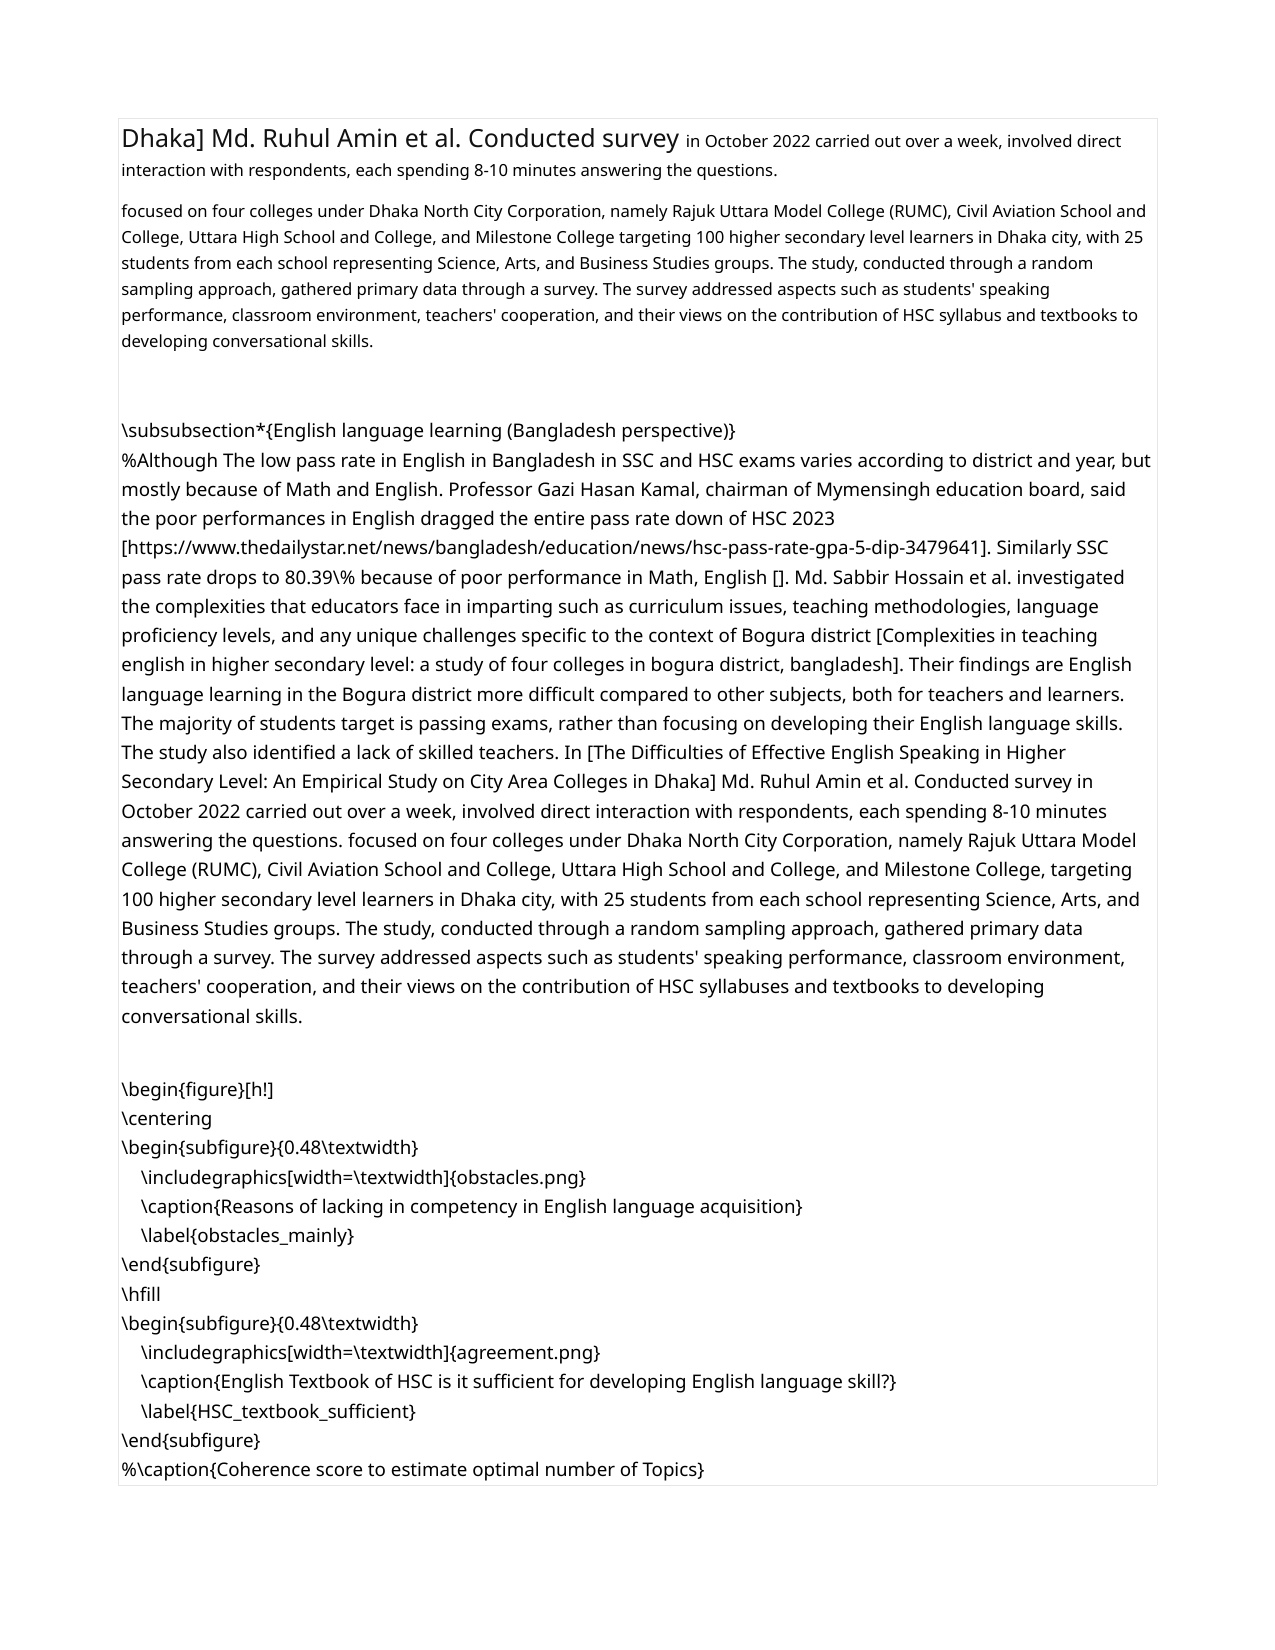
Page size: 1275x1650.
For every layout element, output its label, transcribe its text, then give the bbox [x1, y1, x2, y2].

text focused on four colleges under Dhaka North City Corporation, namely Rajuk Uttara Model College (RUMC), Civil Aviation School and College, Uttara High School and College, and Milestone College targeting 100 higher secondary level learners in Dhaka city, with 25 students from each school representing Science, Arts, and Business Studies groups. The study, conducted through a random sampling approach, gathered primary data through a survey. The survey addressed aspects such as students' speaking performance, classroom environment, teachers' cooperation, and their views on the contribution of HSC syllabus and textbooks to developing conversational skills. [119, 196, 1157, 352]
text \begin{figure}[h!] \centering \begin{subfigure}{0.48\textwidth} \includegraphics[width=\textwidth]{obstacles.png} \caption{Reasons of lacking in competency in English language acquisition} \label{obstacles_mainly} \end{subfigure} \hfill \begin{subfigure}{0.48\textwidth} \includegraphics[width=\textwidth]{agreement.png} \caption{English Textbook of HSC is it sufficient for developing English language skill?} \label{HSC_textbook_sufficient} \end{subfigure} %\caption{Coherence score to estimate optimal number of Topics} [119, 1044, 1157, 1485]
text Dhaka] Md. Ruhul Amin et al. Conducted survey in October 2022 carried out over a week, involved direct interaction with respondents, each spending 8-10 minutes answering the questions. [119, 119, 1157, 181]
text \subsubsection*{English language learning (Bangladesh perspective)} %Although The low pass rate in English in Bangladesh in SSC and HSC exams varies according to district and year, but mostly because of Math and English. Professor Gazi Hasan Kamal, chairman of Mymensingh education board, said the poor performances in English dragged the entire pass rate down of HSC 2023 [https://www.thedailystar.net/news/bangladesh/education/news/hsc-pass-rate-gpa-5-dip-3479641]. Similarly SSC pass rate drops to 80.39\% because of poor performance in Math, English []. Md. Sabbir Hossain et al. investigated the complexities that educators face in imparting such as curriculum issues, teaching methodologies, language proficiency levels, and any unique challenges specific to the context of Bogura district [Complexities in teaching english in higher secondary level: a study of four colleges in bogura district, bangladesh]. Their findings are English language learning in the Bogura district more difficult compared to other subjects, both for teachers and learners. The majority of students target is passing exams, rather than focusing on developing their English language skills. The study also identified a lack of skilled teachers. In [The Difficulties of Effective English Speaking in Higher Secondary Level: An Empirical Study on City Area Colleges in Dhaka] Md. Ruhul Amin et al. Conducted survey in October 2022 carried out over a week, involved direct interaction with respondents, each spending 8-10 minutes answering the questions. focused on four colleges under Dhaka North City Corporation, namely Rajuk Uttara Model College (RUMC), Civil Aviation School and College, Uttara High School and College, and Milestone College, targeting 100 higher secondary level learners in Dhaka city, with 25 students from each school representing Science, Arts, and Business Studies groups. The study, conducted through a random sampling approach, gathered primary data through a survey. The survey addressed aspects such as students' speaking performance, classroom environment, teachers' cooperation, and their views on the contribution of HSC syllabuses and textbooks to developing conversational skills. [119, 414, 1157, 1028]
